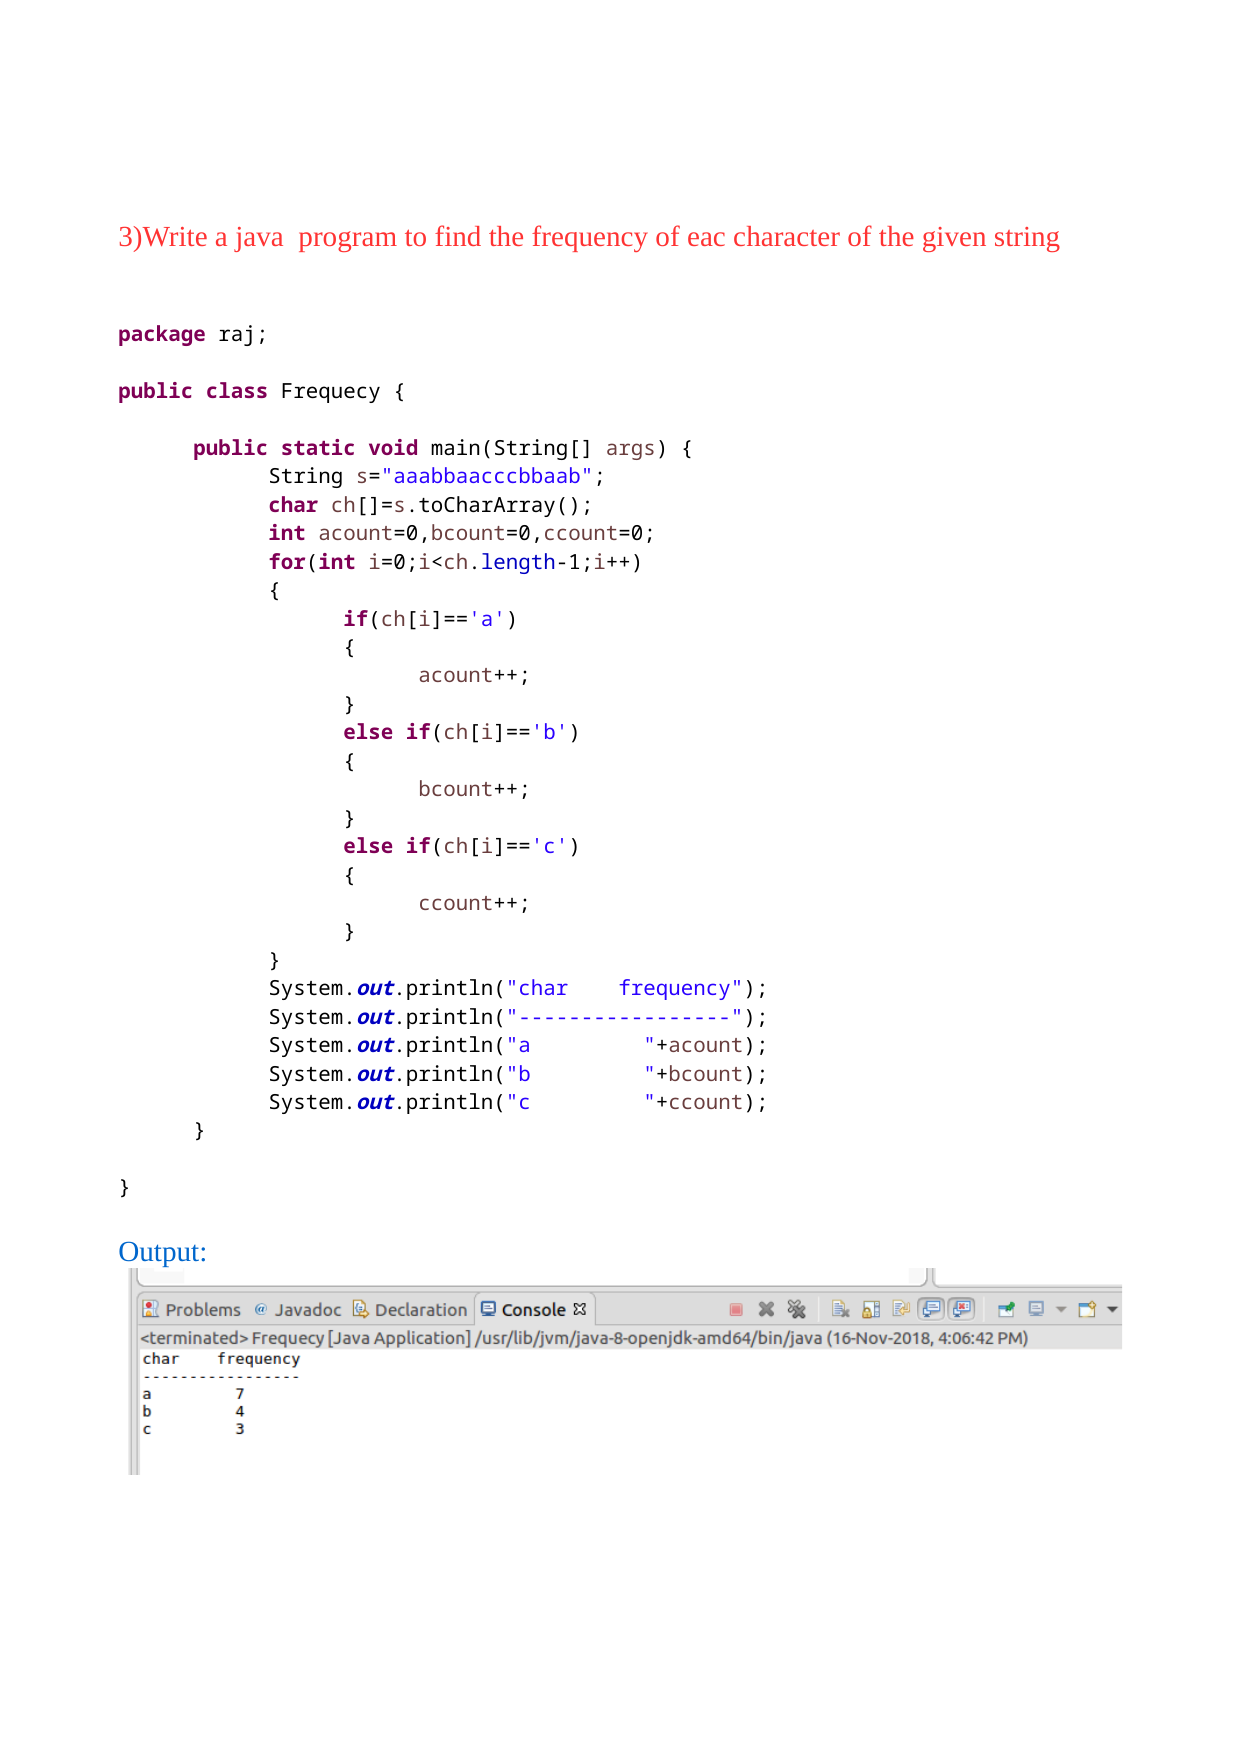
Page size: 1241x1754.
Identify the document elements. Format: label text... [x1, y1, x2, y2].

text String s="aaabbaacccbbaab"; [118, 462, 1122, 490]
text System.out.println("c "+ccount); [118, 1087, 1122, 1116]
text } [118, 689, 1122, 717]
text { [118, 746, 1122, 774]
text for(int i=0;i<ch.length-1;i++) [118, 547, 1122, 575]
text } [118, 1116, 1122, 1144]
text public class Frequecy { [118, 376, 1122, 405]
text System.out.println("a "+acount); [118, 1030, 1122, 1059]
text ccount++; [118, 888, 1122, 917]
text System.out.println("-----------------"); [118, 1002, 1122, 1030]
text else if(ch[i]=='b') [118, 717, 1122, 746]
text } [118, 945, 1122, 973]
text package raj; [118, 319, 1122, 348]
picture [118, 1268, 1123, 1475]
text System.out.println("char frequency"); [118, 973, 1122, 1002]
text Output: [118, 1234, 1122, 1268]
text public static void main(String[] args) { [118, 433, 1122, 462]
text if(ch[i]=='a') [118, 604, 1122, 632]
text } [118, 803, 1122, 831]
text System.out.println("b "+bcount); [118, 1059, 1122, 1087]
text char ch[]=s.toCharArray(); [118, 490, 1122, 518]
text int acount=0,bcount=0,ccount=0; [118, 518, 1122, 547]
text 3)Write a java program to find the frequency of eac character of the given string [118, 219, 1122, 252]
text bcount++; [118, 774, 1122, 803]
text { [118, 860, 1122, 888]
text } [118, 917, 1122, 945]
text acount++; [118, 661, 1122, 689]
text { [118, 575, 1122, 604]
text { [118, 632, 1122, 661]
text else if(ch[i]=='c') [118, 831, 1122, 860]
text } [118, 1172, 1122, 1201]
